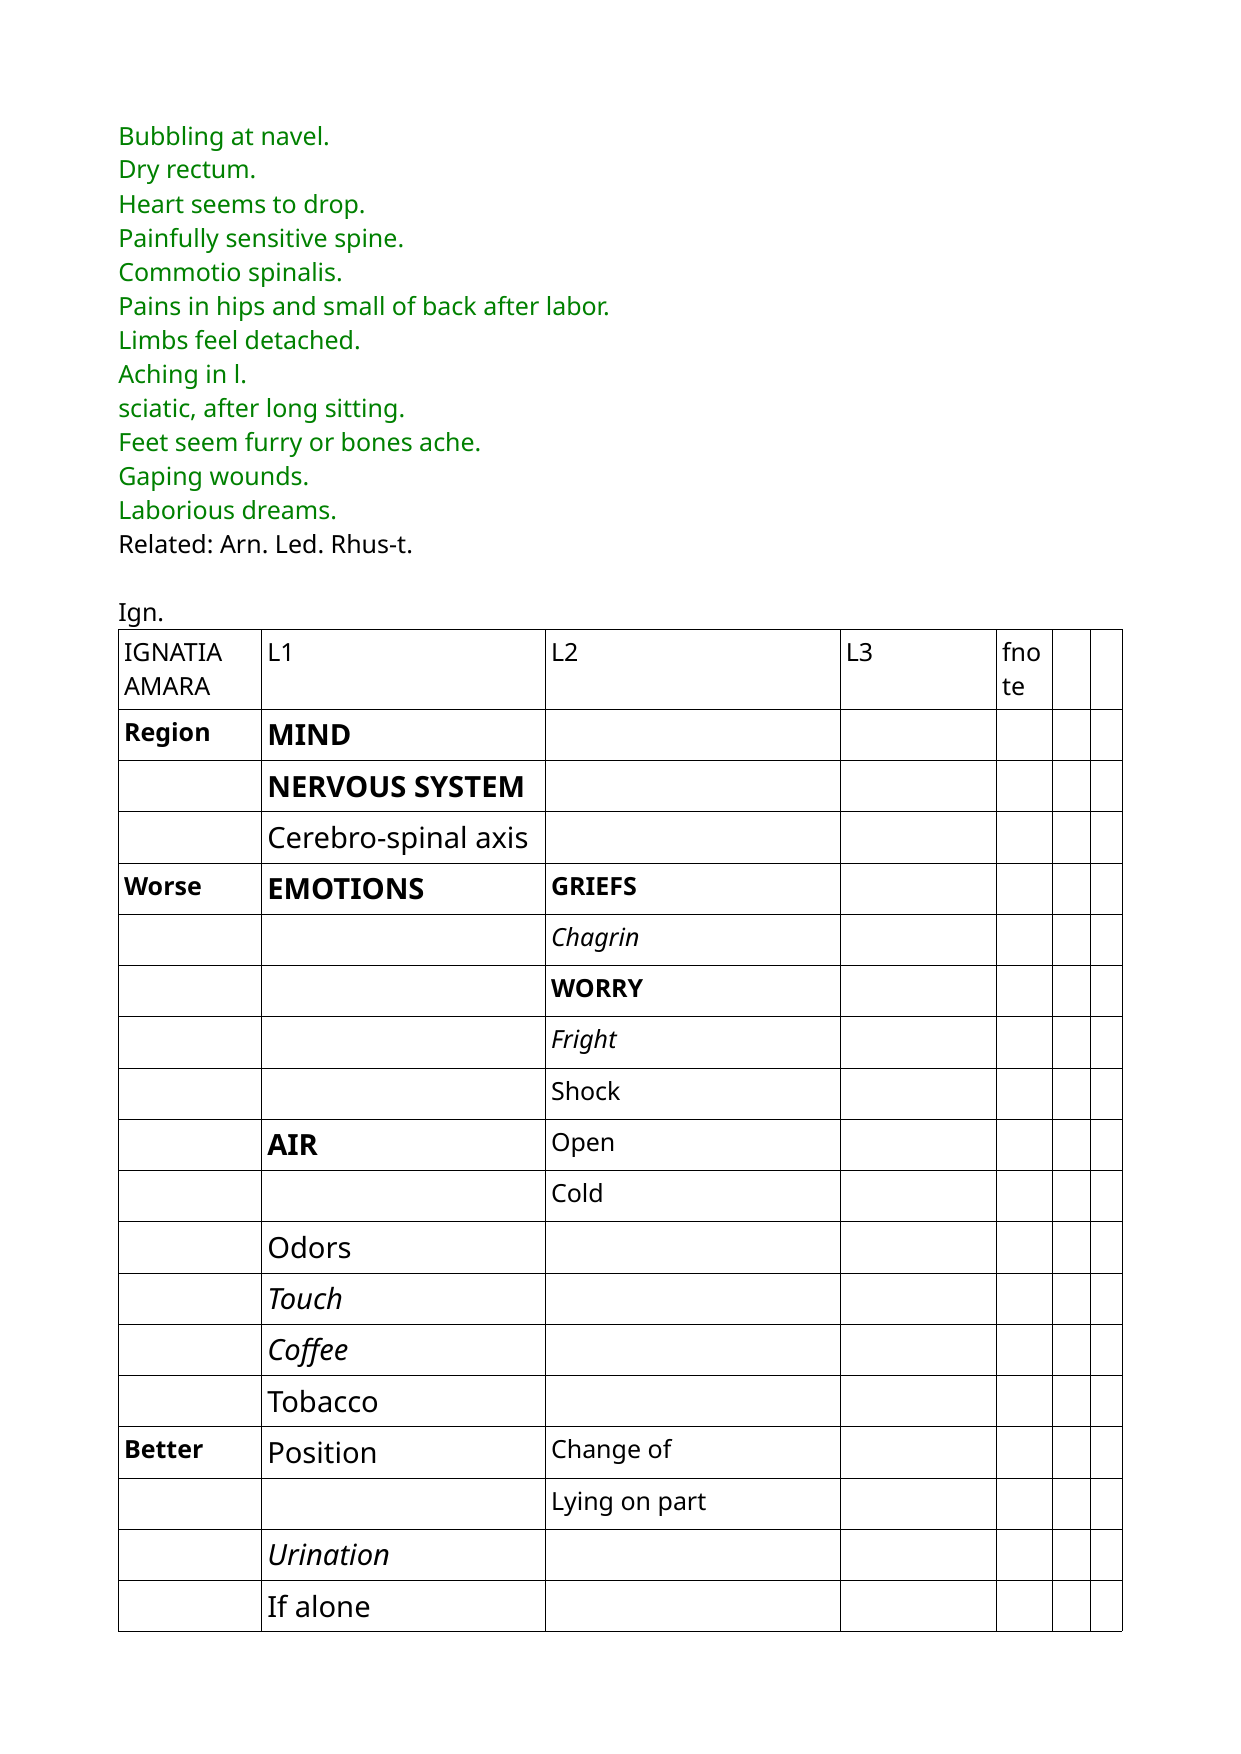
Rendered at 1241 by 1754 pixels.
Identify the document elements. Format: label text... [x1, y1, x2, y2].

table_cell [1091, 1120, 1122, 1170]
text Painfully sensitive spine. [118, 220, 1122, 254]
table_cell [997, 1530, 1052, 1580]
table_cell [119, 966, 261, 1016]
table_cell [1053, 1274, 1090, 1324]
table_cell [841, 1325, 996, 1375]
table_cell [119, 812, 261, 862]
table_header [1053, 630, 1090, 709]
table_cell [262, 1479, 545, 1529]
table_header [1091, 630, 1122, 709]
table_cell Urination [262, 1530, 545, 1580]
text Related: Arn. Led. Rhus-t. [118, 527, 1122, 561]
table_cell [841, 915, 996, 965]
table_cell [262, 966, 545, 1016]
table_cell [1091, 1222, 1122, 1272]
table_cell [1053, 1530, 1090, 1580]
text Heart seems to drop. [118, 186, 1122, 220]
table_cell [841, 966, 996, 1016]
table_cell [1091, 1376, 1122, 1426]
text Limbs feel detached. [118, 322, 1122, 357]
table_cell [546, 710, 840, 760]
table_cell AIR [262, 1120, 545, 1170]
table_cell [841, 1376, 996, 1426]
table_cell [1091, 1274, 1122, 1324]
table_cell [997, 1376, 1052, 1426]
table_cell [119, 915, 261, 965]
table_cell NERVOUS SYSTEM [262, 761, 545, 811]
table_cell [119, 1325, 261, 1375]
table_cell [997, 1581, 1052, 1631]
text Bubbling at navel. [118, 118, 1122, 152]
table_cell [546, 761, 840, 811]
table_cell [1053, 915, 1090, 965]
table_cell [119, 761, 261, 811]
table_cell [1053, 966, 1090, 1016]
table_cell [997, 966, 1052, 1016]
table_cell [1091, 761, 1122, 811]
table_cell [262, 1171, 545, 1221]
table_cell [997, 812, 1052, 862]
table_cell [841, 1171, 996, 1221]
table_cell [997, 710, 1052, 760]
table_cell [546, 1222, 840, 1272]
table_cell Touch [262, 1274, 545, 1324]
table_cell [1091, 1325, 1122, 1375]
table_cell [997, 1171, 1052, 1221]
table_cell [1091, 1479, 1122, 1529]
table_cell Tobacco [262, 1376, 545, 1426]
table_cell [262, 915, 545, 965]
table_cell [997, 1120, 1052, 1170]
table_cell [546, 1530, 840, 1580]
table_cell Coffee [262, 1325, 545, 1375]
table_cell [1091, 1171, 1122, 1221]
table_cell [997, 915, 1052, 965]
table_cell [841, 761, 996, 811]
table_cell Region [119, 710, 261, 760]
table_cell Cerebro-spinal axis [262, 812, 545, 862]
text Pains in hips and small of back after labor. [118, 288, 1122, 322]
table_cell [1053, 1325, 1090, 1375]
table_cell [119, 1479, 261, 1529]
table_cell [841, 1120, 996, 1170]
text Laborious dreams. [118, 493, 1122, 527]
table_cell MIND [262, 710, 545, 760]
table_cell Cold [546, 1171, 840, 1221]
table_cell Shock [546, 1069, 840, 1119]
table_cell Better [119, 1427, 261, 1477]
table_cell [1091, 966, 1122, 1016]
table_cell [1053, 1120, 1090, 1170]
table_cell Worse [119, 864, 261, 914]
text Dry rectum. [118, 152, 1122, 186]
table_cell [1091, 1427, 1122, 1477]
text Commotio spinalis. [118, 254, 1122, 288]
table_cell [1091, 864, 1122, 914]
table_cell [546, 1274, 840, 1324]
table_cell [841, 1017, 996, 1067]
table_cell [997, 761, 1052, 811]
table_cell [1091, 1017, 1122, 1067]
table_cell [1053, 761, 1090, 811]
table_cell Lying on part [546, 1479, 840, 1529]
table_cell [1091, 812, 1122, 862]
table_cell [119, 1069, 261, 1119]
table_header L2 [546, 630, 840, 709]
table_cell [1091, 915, 1122, 965]
table_cell [1053, 1479, 1090, 1529]
table_cell [119, 1171, 261, 1221]
table_cell [841, 1479, 996, 1529]
table_cell [1053, 864, 1090, 914]
table_cell [997, 1222, 1052, 1272]
table_cell [1053, 1017, 1090, 1067]
table_cell [1091, 710, 1122, 760]
table_cell [119, 1274, 261, 1324]
table_cell [841, 1274, 996, 1324]
table_cell [841, 1581, 996, 1631]
table_cell [997, 1325, 1052, 1375]
table_cell [1053, 1171, 1090, 1221]
table_cell [119, 1222, 261, 1272]
table_cell [1053, 1427, 1090, 1477]
table_cell EMOTIONS [262, 864, 545, 914]
table_cell [119, 1120, 261, 1170]
table_cell [546, 812, 840, 862]
table_cell [841, 710, 996, 760]
table_cell Position [262, 1427, 545, 1477]
table_cell GRIEFS [546, 864, 840, 914]
table_header L1 [262, 630, 545, 709]
table_cell Chagrin [546, 915, 840, 965]
table_cell [841, 1069, 996, 1119]
table_cell [1053, 1376, 1090, 1426]
table_cell [546, 1581, 840, 1631]
text Gaping wounds. [118, 459, 1122, 493]
table_cell [119, 1017, 261, 1067]
table_cell Fright [546, 1017, 840, 1067]
table_cell [841, 812, 996, 862]
table_cell [546, 1325, 840, 1375]
table_cell [546, 1376, 840, 1426]
table_header IGNATIA AMARA [119, 630, 261, 709]
table_cell [1053, 812, 1090, 862]
table_cell [1091, 1530, 1122, 1580]
table_cell [997, 1069, 1052, 1119]
text Feet seem furry or bones ache. [118, 425, 1122, 459]
table_cell [997, 864, 1052, 914]
table_cell [119, 1376, 261, 1426]
table_cell [119, 1530, 261, 1580]
table_cell Change of [546, 1427, 840, 1477]
table_cell [1091, 1581, 1122, 1631]
table_cell [1091, 1069, 1122, 1119]
table_cell [997, 1479, 1052, 1529]
table_cell [841, 1427, 996, 1477]
table_cell [1053, 1069, 1090, 1119]
table_header L3 [841, 630, 996, 709]
table_cell [997, 1427, 1052, 1477]
table_cell [841, 1222, 996, 1272]
table_cell [1053, 1581, 1090, 1631]
text Ign. [118, 595, 1122, 629]
table_cell [262, 1017, 545, 1067]
table_cell [841, 1530, 996, 1580]
table_cell [997, 1274, 1052, 1324]
table_cell [1053, 710, 1090, 760]
table_cell [119, 1581, 261, 1631]
text Aching in l. [118, 357, 1122, 391]
table_header fnote [997, 630, 1052, 709]
table_cell WORRY [546, 966, 840, 1016]
table_cell [997, 1017, 1052, 1067]
table_cell [1053, 1222, 1090, 1272]
table_cell Open [546, 1120, 840, 1170]
table_cell [262, 1069, 545, 1119]
table_cell [841, 864, 996, 914]
table_cell If alone [262, 1581, 545, 1631]
table_cell Odors [262, 1222, 545, 1272]
text sciatic, after long sitting. [118, 391, 1122, 425]
